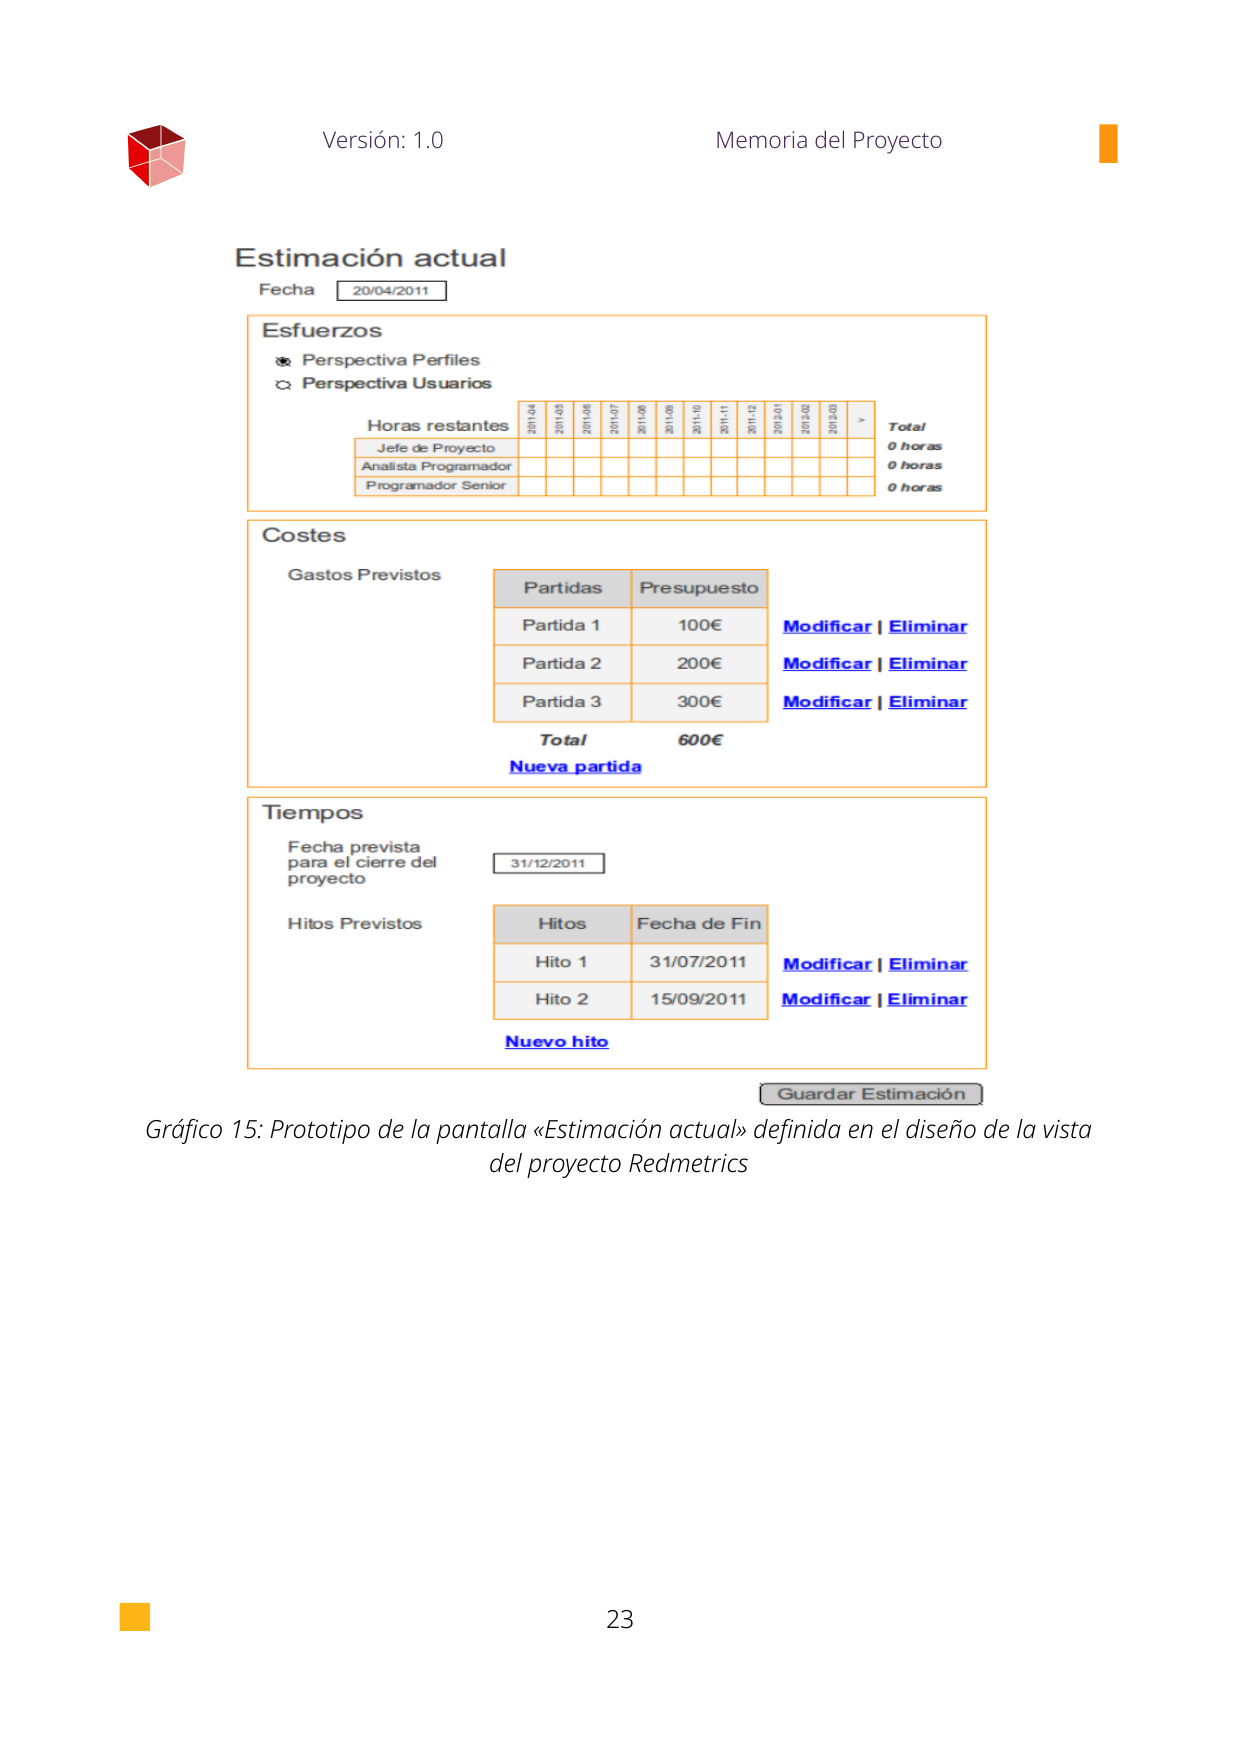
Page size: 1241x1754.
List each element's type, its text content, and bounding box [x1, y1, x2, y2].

text Gráfico 15: Prototipo de la pantalla «Estimación actual» definida en el diseño de la vista del proyecto Redmetrics [136, 237, 1104, 1179]
picture [203, 237, 1008, 1112]
picture [123, 123, 189, 189]
